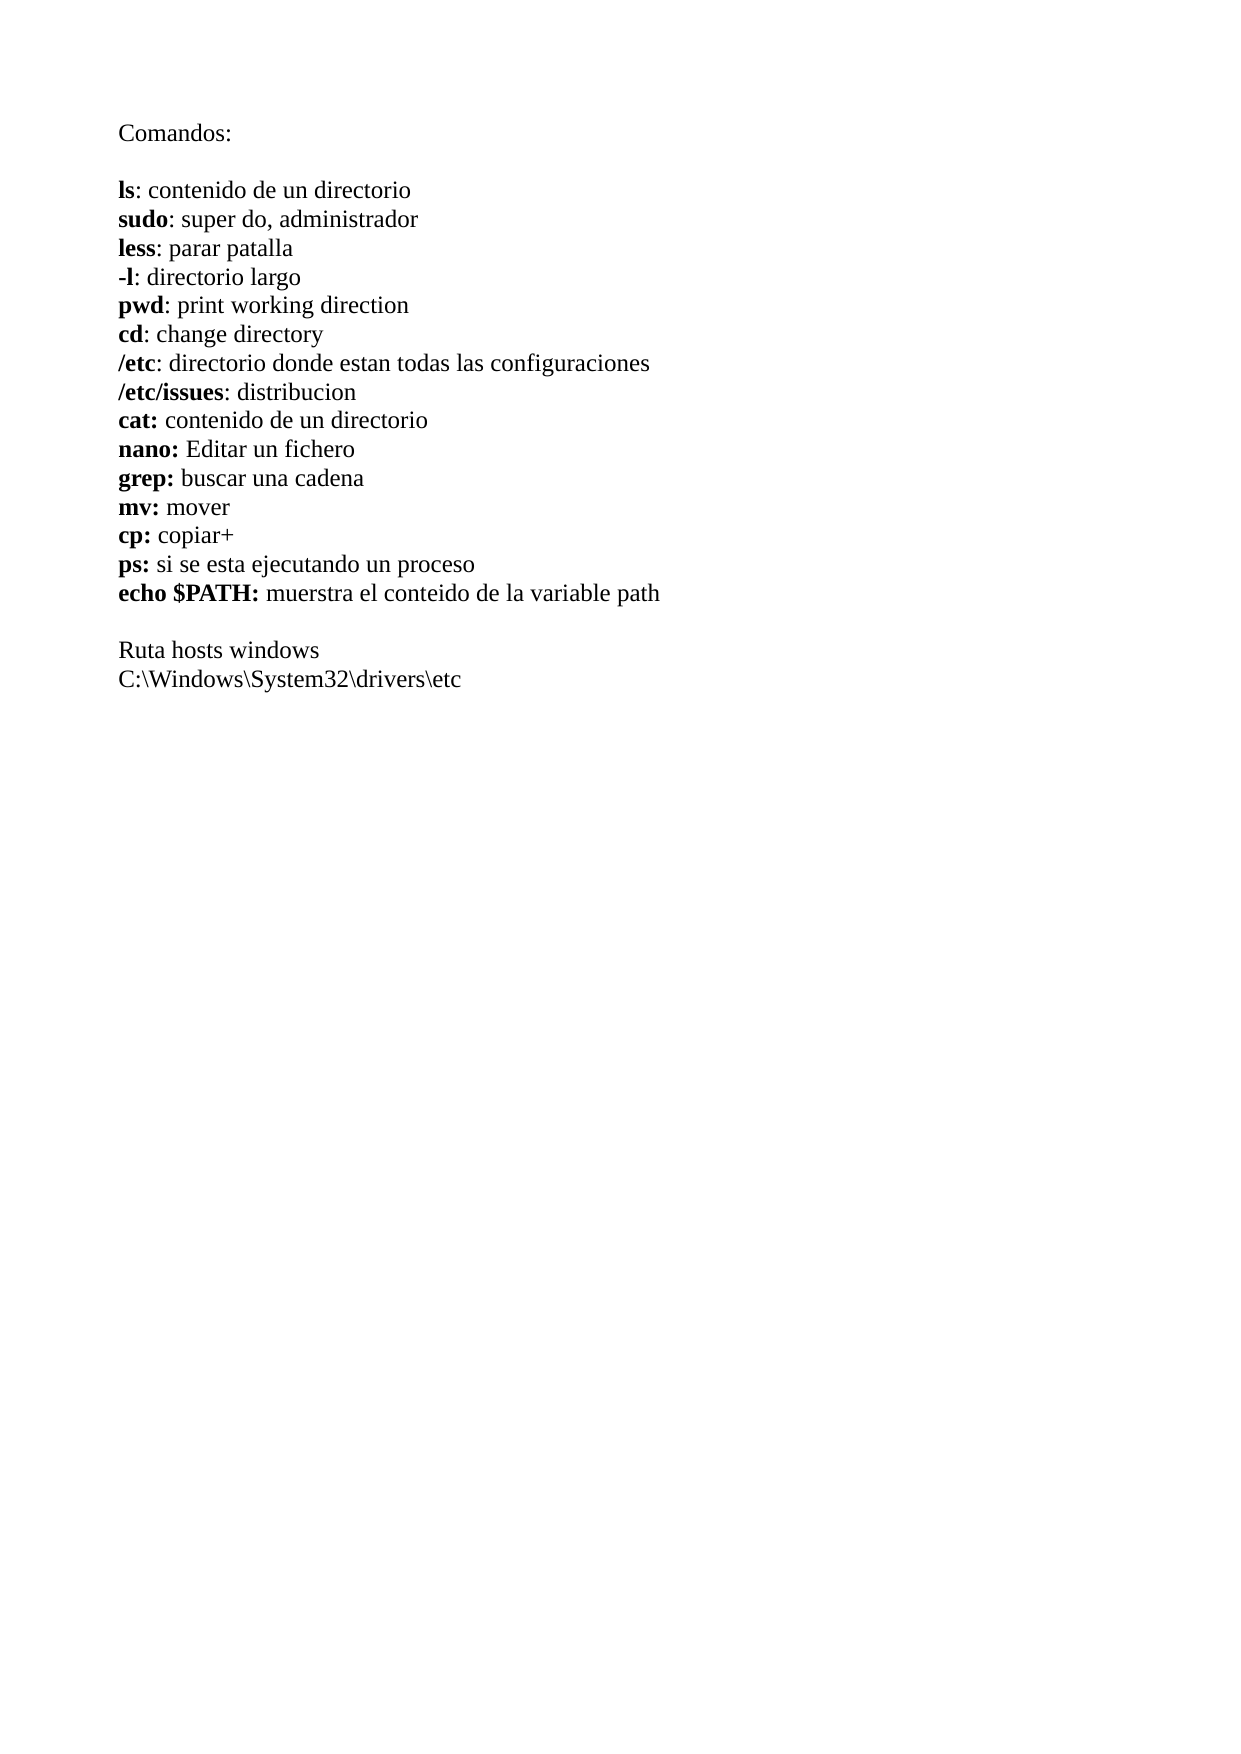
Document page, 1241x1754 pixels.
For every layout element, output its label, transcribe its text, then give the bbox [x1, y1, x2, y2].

text ls: contenido de un directorio [118, 176, 1122, 204]
text /etc/issues: distribucion [118, 377, 1122, 406]
text sudo: super do, administrador [118, 204, 1122, 233]
text less: parar patalla [118, 233, 1122, 262]
text C:\Windows\System32\drivers\etc [118, 664, 1122, 693]
text nano: Editar un fichero [118, 434, 1122, 463]
text grep: buscar una cadena [118, 463, 1122, 492]
text mv: mover [118, 492, 1122, 521]
text ps: si se esta ejecutando un proceso [118, 549, 1122, 578]
text Ruta hosts windows [118, 636, 1122, 664]
text cd: change directory [118, 319, 1122, 348]
text cat: contenido de un directorio [118, 406, 1122, 434]
text /etc: directorio donde estan todas las configuraciones [118, 348, 1122, 377]
text Comandos: [118, 118, 1122, 147]
text cp: copiar+ [118, 521, 1122, 549]
text pwd: print working direction [118, 291, 1122, 319]
text echo $PATH: muerstra el conteido de la variable path [118, 578, 1122, 607]
text -l: directorio largo [118, 262, 1122, 291]
